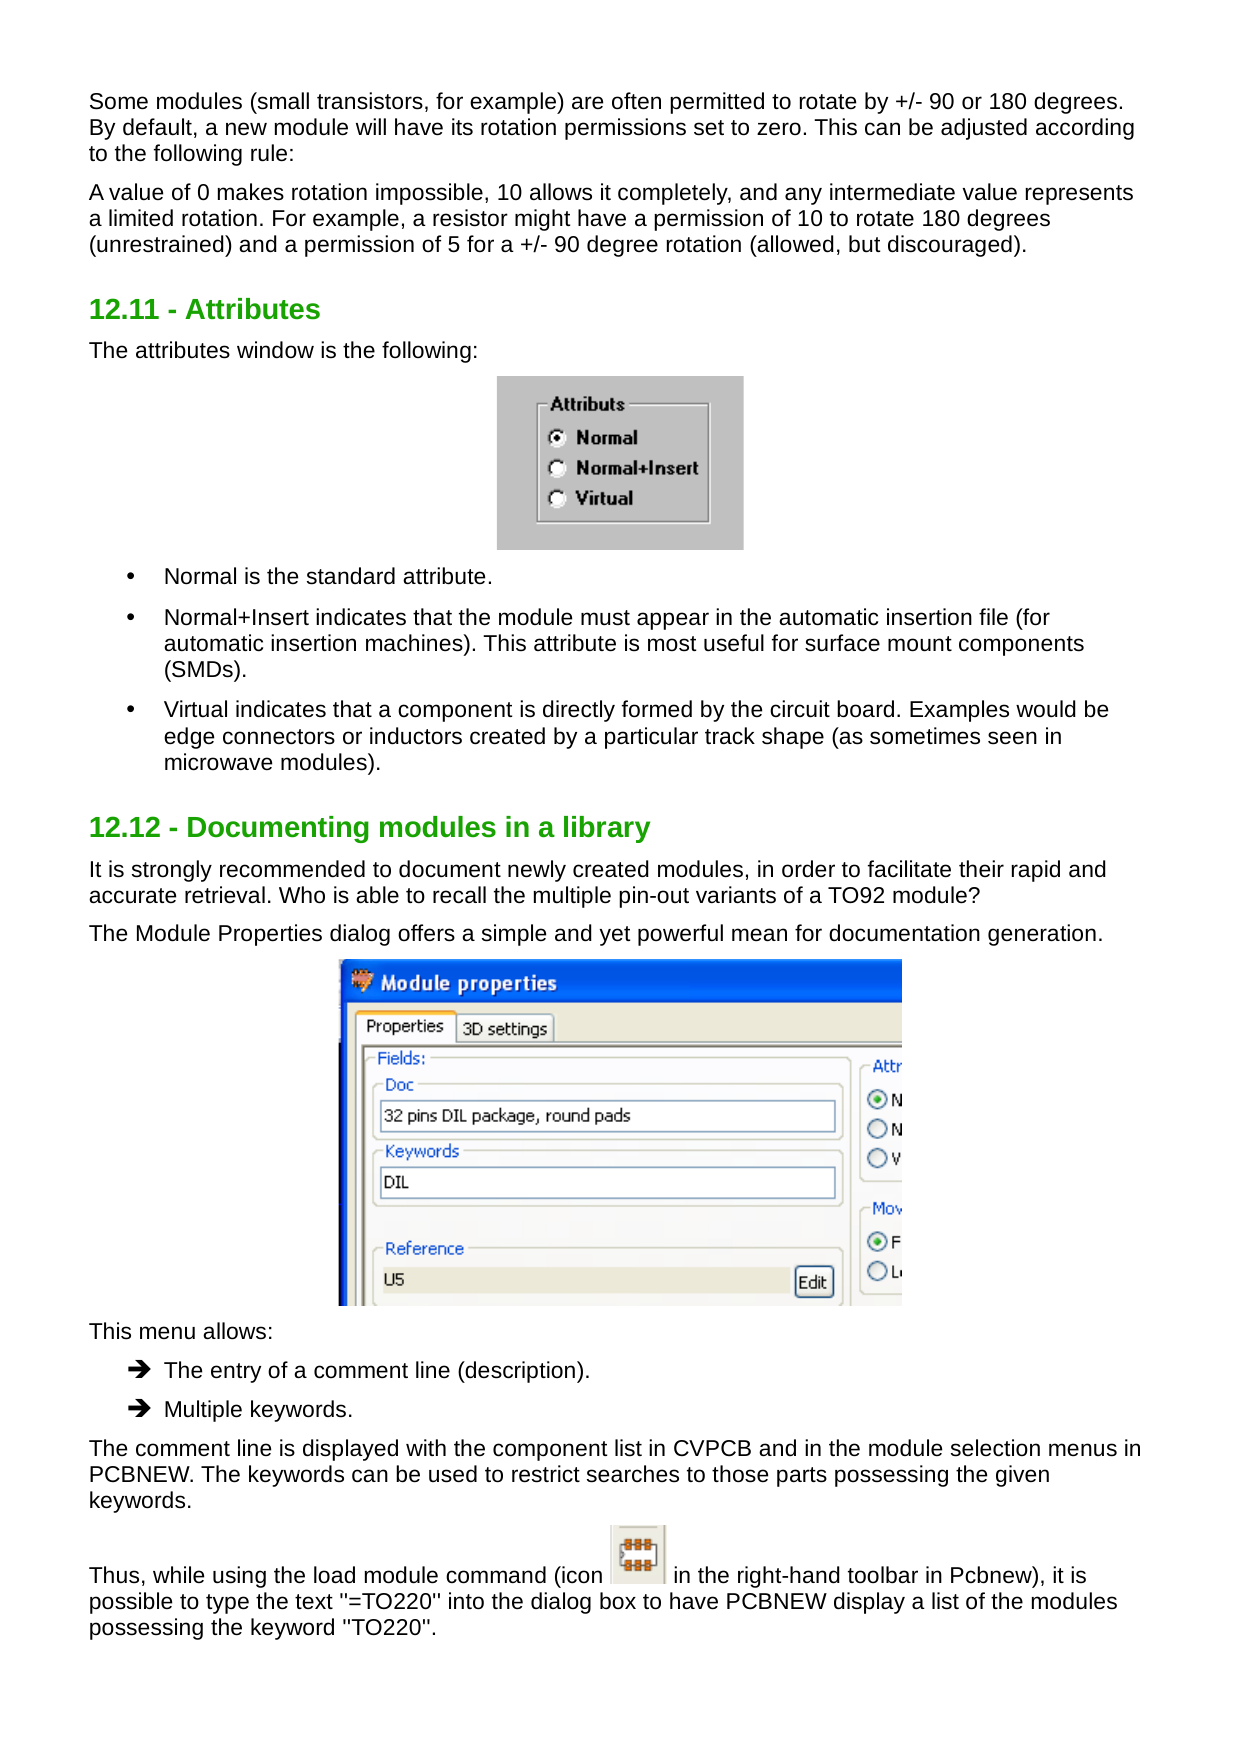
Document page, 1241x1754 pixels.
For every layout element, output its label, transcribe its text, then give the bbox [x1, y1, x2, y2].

text This menu allows: [88, 1318, 1152, 1344]
list Multiple keywords. [126, 1396, 1152, 1423]
list Virtual indicates that a component is directly formed by the circuit board. Examples would be edge connectors or inductors created by a particular track shape (as sometimes seen in microwave modules). [126, 695, 1152, 776]
list Normal is the standard attribute. [126, 562, 1152, 590]
text A value of 0 makes rotation impossible, 10 allows it completely, and any intermediate value represents a limited rotation. For example, a resistor might have a permission of 10 to rotate 180 degrees (unrestrained) and a permission of 5 for a +/- 90 degree rotation (allowed, but discouraged). [88, 179, 1152, 257]
list Normal+Insert indicates that the module must appear in the automatic insertion file (for automatic insertion machines). This attribute is most useful for surface mount components (SMDs). [126, 603, 1152, 683]
picture [338, 959, 902, 1306]
text The comment line is displayed with the component list in CVPCB and in the module selection menus in PCBNEW. The keywords can be used to restrict searches to those parts possessing the given keywords. [88, 1435, 1152, 1513]
text Thus, while using the load module command (icon in the right-hand toolbar in Pcbnew), it is possible to type the text ''=TO220'' into the dialog box to have PCBNEW display a list of the modules possessing the keyword ''TO220''. [88, 1526, 1152, 1641]
text It is strongly recommended to document newly created modules, in order to facilitate their rapid and accurate retrieval. Who is able to recall the multiple pin-out variants of a TO92 module? [88, 856, 1152, 908]
list The entry of a comment line (description). [126, 1357, 1152, 1383]
text Some modules (small transistors, for example) are often permitted to rotate by +/- 90 or 180 degrees. By default, a new module will have its rotation permissions set to zero. This can be adjusted according to the following rule: [88, 88, 1152, 167]
text The Module Properties dialog offers a simple and yet powerful mean for documentation generation. [88, 921, 1152, 947]
text The attributes window is the following: [88, 338, 1152, 364]
picture [610, 1525, 667, 1584]
subtitle Documenting modules in a library [88, 811, 1152, 843]
subtitle Attributes [88, 293, 1152, 325]
